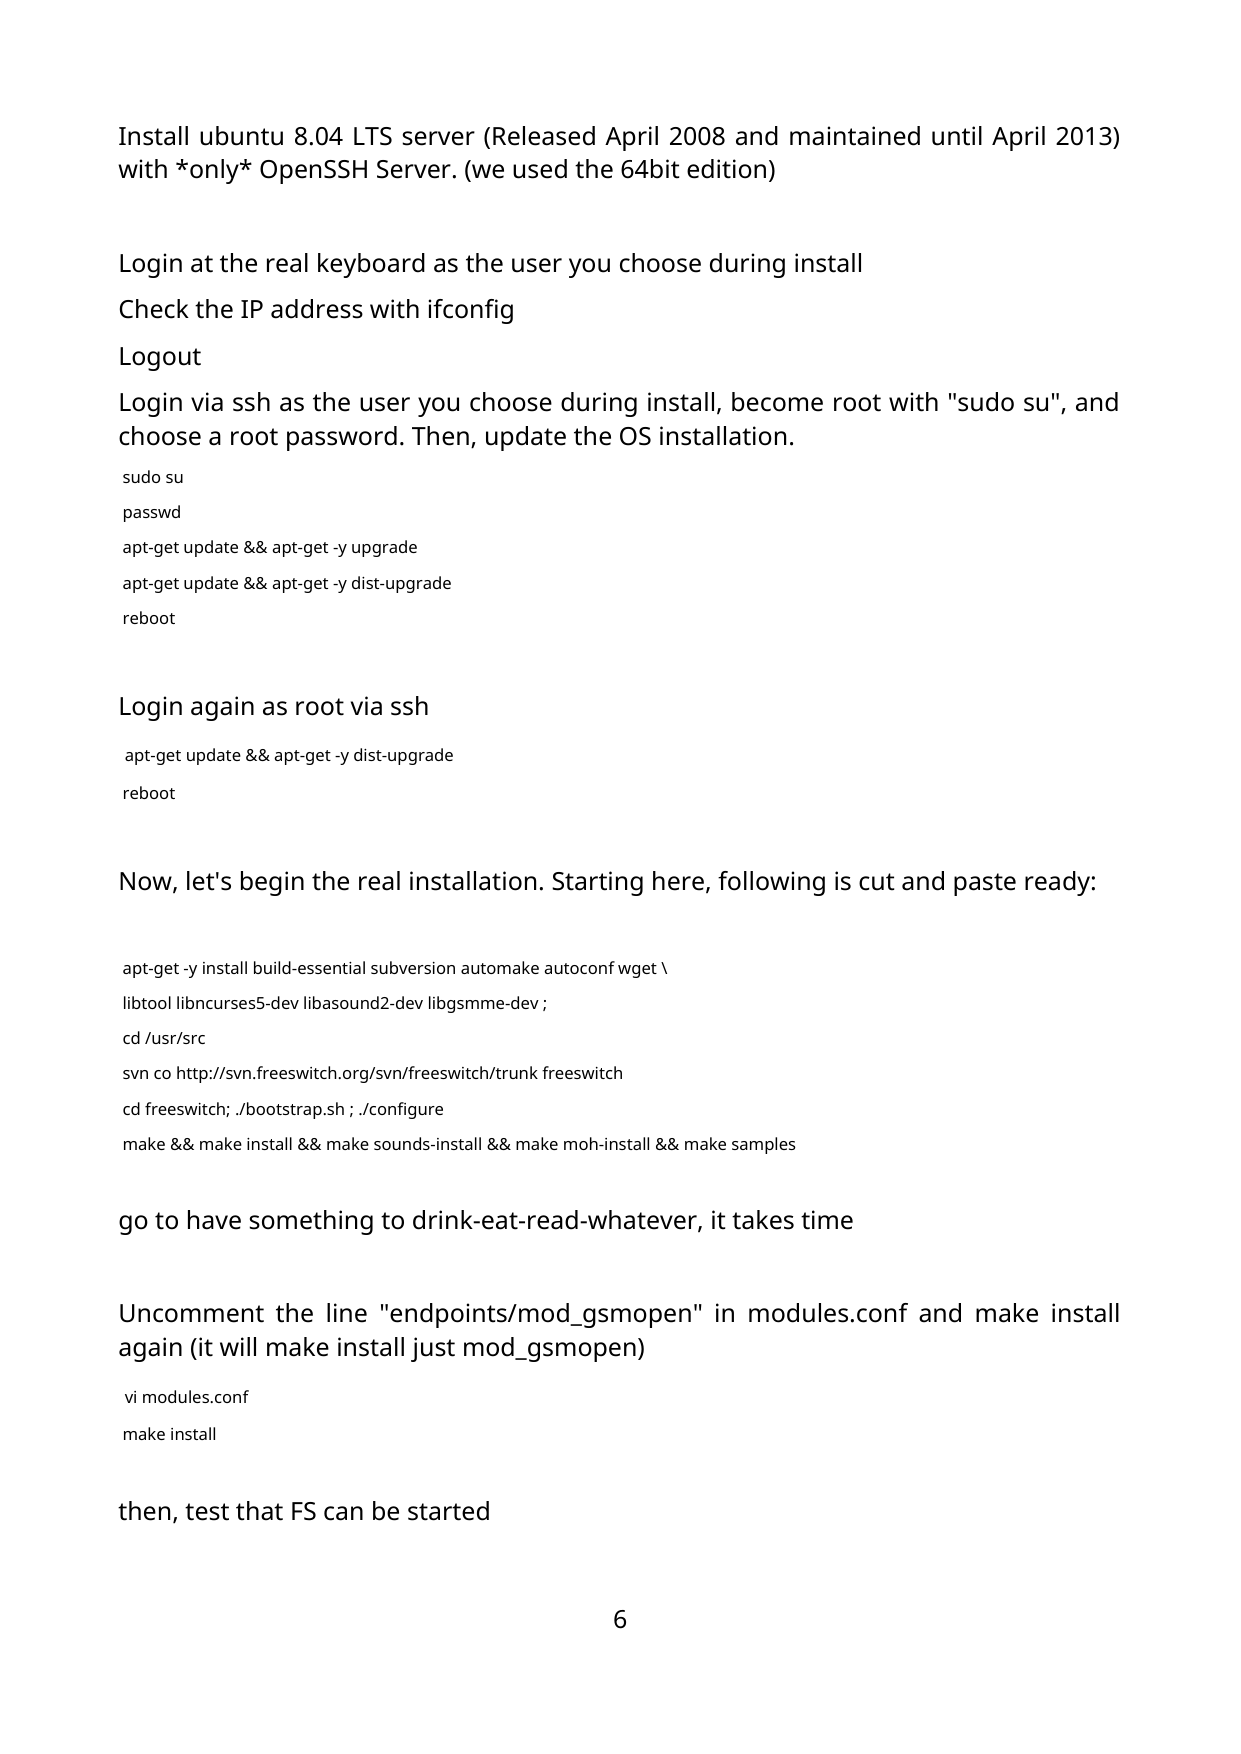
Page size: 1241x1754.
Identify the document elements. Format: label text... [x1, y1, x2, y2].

text vi modules.conf [118, 1376, 1122, 1411]
text cd freeswitch; ./bootstrap.sh ; ./configure [118, 1097, 1122, 1120]
text apt-get update && apt-get -y upgrade [118, 536, 1122, 559]
text make && make install && make sounds-install && make moh-install && make samples [118, 1132, 1122, 1155]
text Check the IP address with ifconfig [118, 292, 1122, 326]
text apt-get -y install build-essential subversion automake autoconf wget \ [118, 956, 1122, 979]
text libtool libncurses5-dev libasound2-dev libgsmme-dev ; [118, 991, 1122, 1014]
text Login again as root via ssh [118, 688, 1122, 722]
text Login at the real keyboard as the user you choose during install [118, 245, 1122, 279]
text apt-get update && apt-get -y dist-upgrade [118, 735, 1122, 769]
text passwd [118, 501, 1122, 523]
text reboot [118, 781, 1122, 804]
text svn co http://svn.freeswitch.org/svn/freeswitch/trunk freeswitch [118, 1062, 1122, 1084]
text make install [118, 1423, 1122, 1446]
text cd /usr/src [118, 1027, 1122, 1049]
text Logout [118, 338, 1122, 372]
text sudo su [118, 466, 1122, 488]
text Now, let's begin the real installation. Starting here, following is cut and paste ready: [118, 863, 1122, 897]
text Login via ssh as the user you choose during install, become root with "sudo su", and choose a root password. Then, update the OS installation. [118, 385, 1122, 453]
text Uncomment the line "endpoints/mod_gsmopen" in modules.conf and make install again (it will make install just mod_gsmopen) [118, 1296, 1122, 1364]
text Install ubuntu 8.04 LTS server (Released April 2008 and maintained until April 2013) with *only* OpenSSH Server. (we used the 64bit edition) [118, 118, 1122, 186]
text reboot [118, 606, 1122, 629]
text go to have something to drink-eat-read-whatever, it takes time [118, 1203, 1122, 1237]
text then, test that FS can be started [118, 1493, 1122, 1527]
text apt-get update && apt-get -y dist-upgrade [118, 571, 1122, 594]
